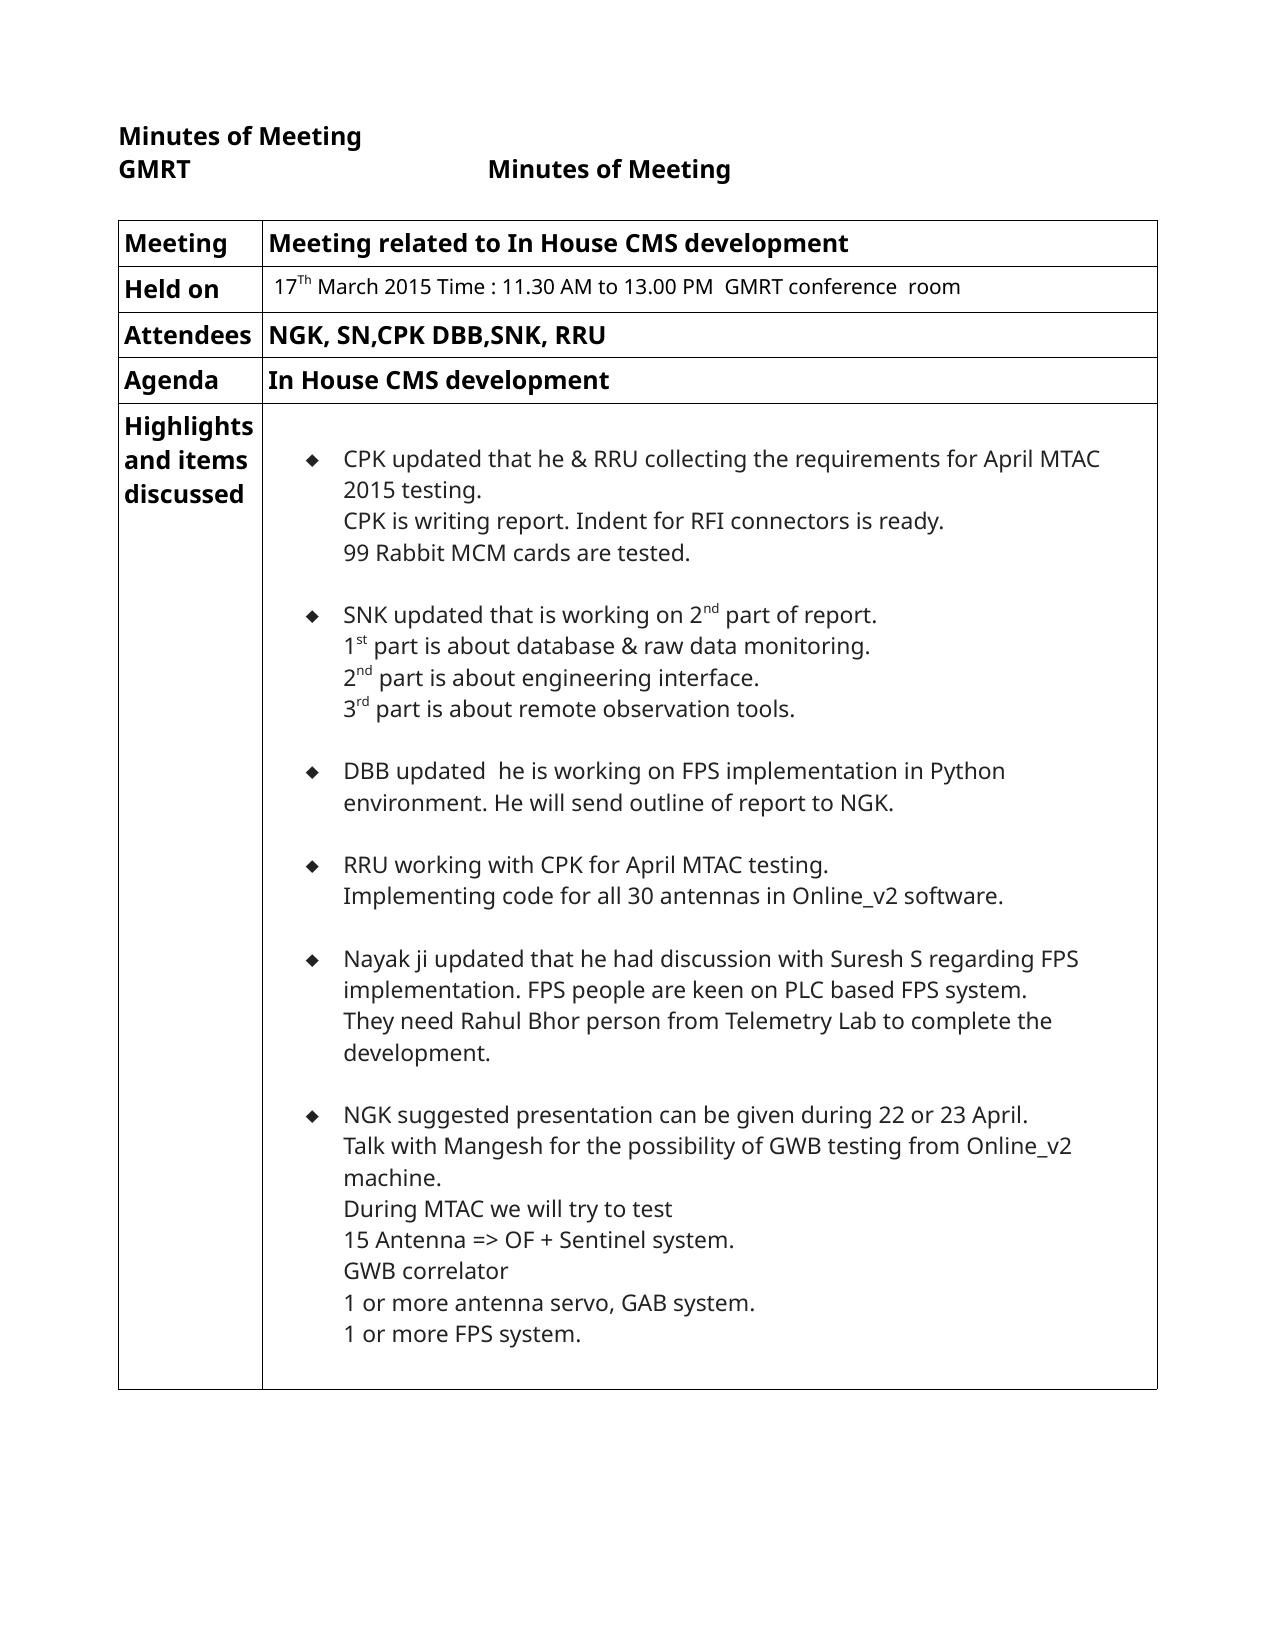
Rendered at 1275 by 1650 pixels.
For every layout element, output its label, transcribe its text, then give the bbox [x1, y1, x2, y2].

table_cell Held on [119, 267, 262, 312]
table_cell In House CMS development [263, 358, 1157, 403]
table_cell NGK, SN,CPK DBB,SNK, RRU [263, 313, 1157, 357]
table_cell 17Th March 2015 Time : 11.30 AM to 13.00 PM GMRT conference room [263, 267, 1157, 312]
table_cell Attendees [119, 313, 262, 357]
table_cell Highlights and items discussed [119, 404, 262, 1389]
table_cell CPK updated that he & RRU collecting the requirements for April MTAC 2015 testing. CPK is writing report. Indent for RFI connectors is ready. 99 Rabbit MCM cards are tested. SNK updated that is working on 2nd part of report. 1st part is about database & raw data monitoring. 2nd part is about engineering interface. 3rd part is about remote observation tools. DBB updated he is working on FPS implementation in Python environment. He will send outline of report to NGK. RRU working with CPK for April MTAC testing. Implementing code for all 30 antennas in Online_v2 software. Nayak ji updated that he had discussion with Suresh S regarding FPS implementation. FPS people are keen on PLC based FPS system. They need Rahul Bhor person from Telemetry Lab to complete the development. NGK suggested presentation can be given during 22 or 23 April. Talk with Mangesh for the possibility of GWB testing from Online_v2 machine. During MTAC we will try to test 15 Antenna => OF + Sentinel system. GWB correlator 1 or more antenna servo, GAB system. 1 or more FPS system. [263, 404, 1157, 1389]
text GMRT Minutes of Meeting [118, 152, 1157, 186]
text Minutes of Meeting [118, 118, 1157, 152]
table_header Meeting [119, 221, 262, 266]
table_cell Agenda [119, 358, 262, 403]
table_header Meeting related to In House CMS development [263, 221, 1157, 266]
